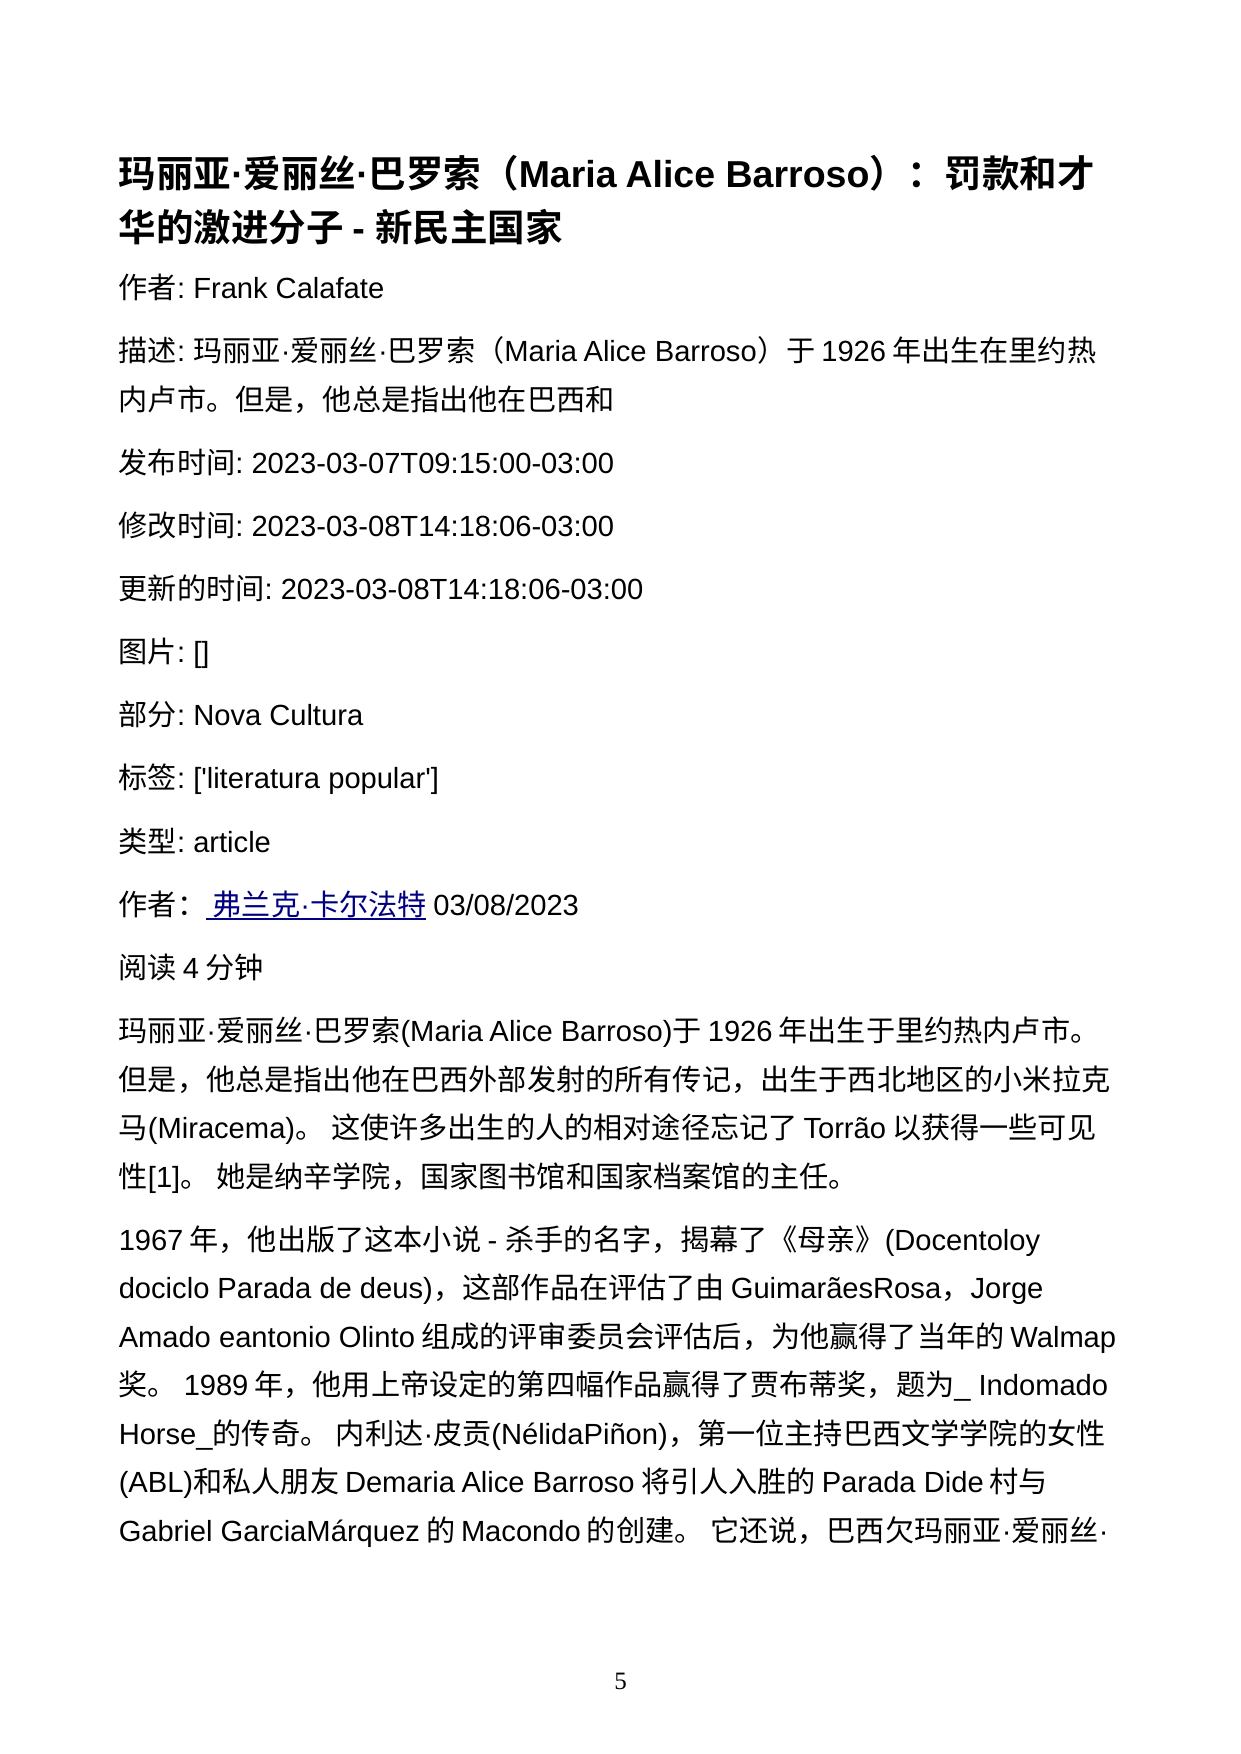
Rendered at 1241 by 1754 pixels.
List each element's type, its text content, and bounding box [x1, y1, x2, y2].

text 作者: Frank Calafate [118, 264, 1122, 307]
text 标签: ['literatura popular'] [118, 755, 1122, 797]
text 1967年，他出版了这本小说 - 杀手的名字，揭幕了《母亲》(Docentoloy dociclo Parada de deus)，这部作品在评估了由GuimarãesRosa，Jorge Amado eantonio Olinto组成的评审委员会评估后，为他赢得了当年的Walmap奖。 1989年，他用上帝设定的第四幅作品赢得了贾布蒂奖，题为_ Indomado Horse_的传奇。 内利达·皮贡(NélidaPiñon)，第一位主持巴西文学学院的女性(ABL)和私人朋友Demaria Alice Barroso将引人入胜的Parada Dide村与Gabriel GarciaMárquez的Macondo的创建。 它还说，巴西欠玛丽亚·爱丽丝· [118, 1216, 1122, 1550]
text 描述: 玛丽亚·爱丽丝·巴罗索（Maria Alice Barroso）于1926年出生在里约热内卢市。但是，他总是指出他在巴西和 [118, 328, 1122, 418]
text 更新的时间: 2023-03-08T14:18:06-03:00 [118, 566, 1122, 608]
text 部分: Nova Cultura [118, 692, 1122, 734]
text 作者： 弗兰克·卡尔法特 03/08/2023 [118, 881, 1122, 923]
subtitle 玛丽亚·爱丽丝·巴罗索（Maria Alice Barroso）：罚款和才华的激进分子 - 新民主国家 [118, 143, 1122, 252]
text 玛丽亚·爱丽丝·巴罗索(Maria Alice Barroso)于1926年出生于里约热内卢市。但是，他总是指出他在巴西外部发射的所有传记，出生于西北地区的小米拉克马(Miracema)。 这使许多出生的人的相对途径忘记了Torrão以获得一些可见性[1]。 她是纳辛学院，国家图书馆和国家档案馆的主任。 [118, 1007, 1122, 1195]
text 发布时间: 2023-03-07T09:15:00-03:00 [118, 439, 1122, 482]
text 阅读4分钟 [118, 944, 1122, 987]
text 类型: article [118, 818, 1122, 860]
text 修改时间: 2023-03-08T14:18:06-03:00 [118, 502, 1122, 545]
text 图片: [] [118, 629, 1122, 671]
